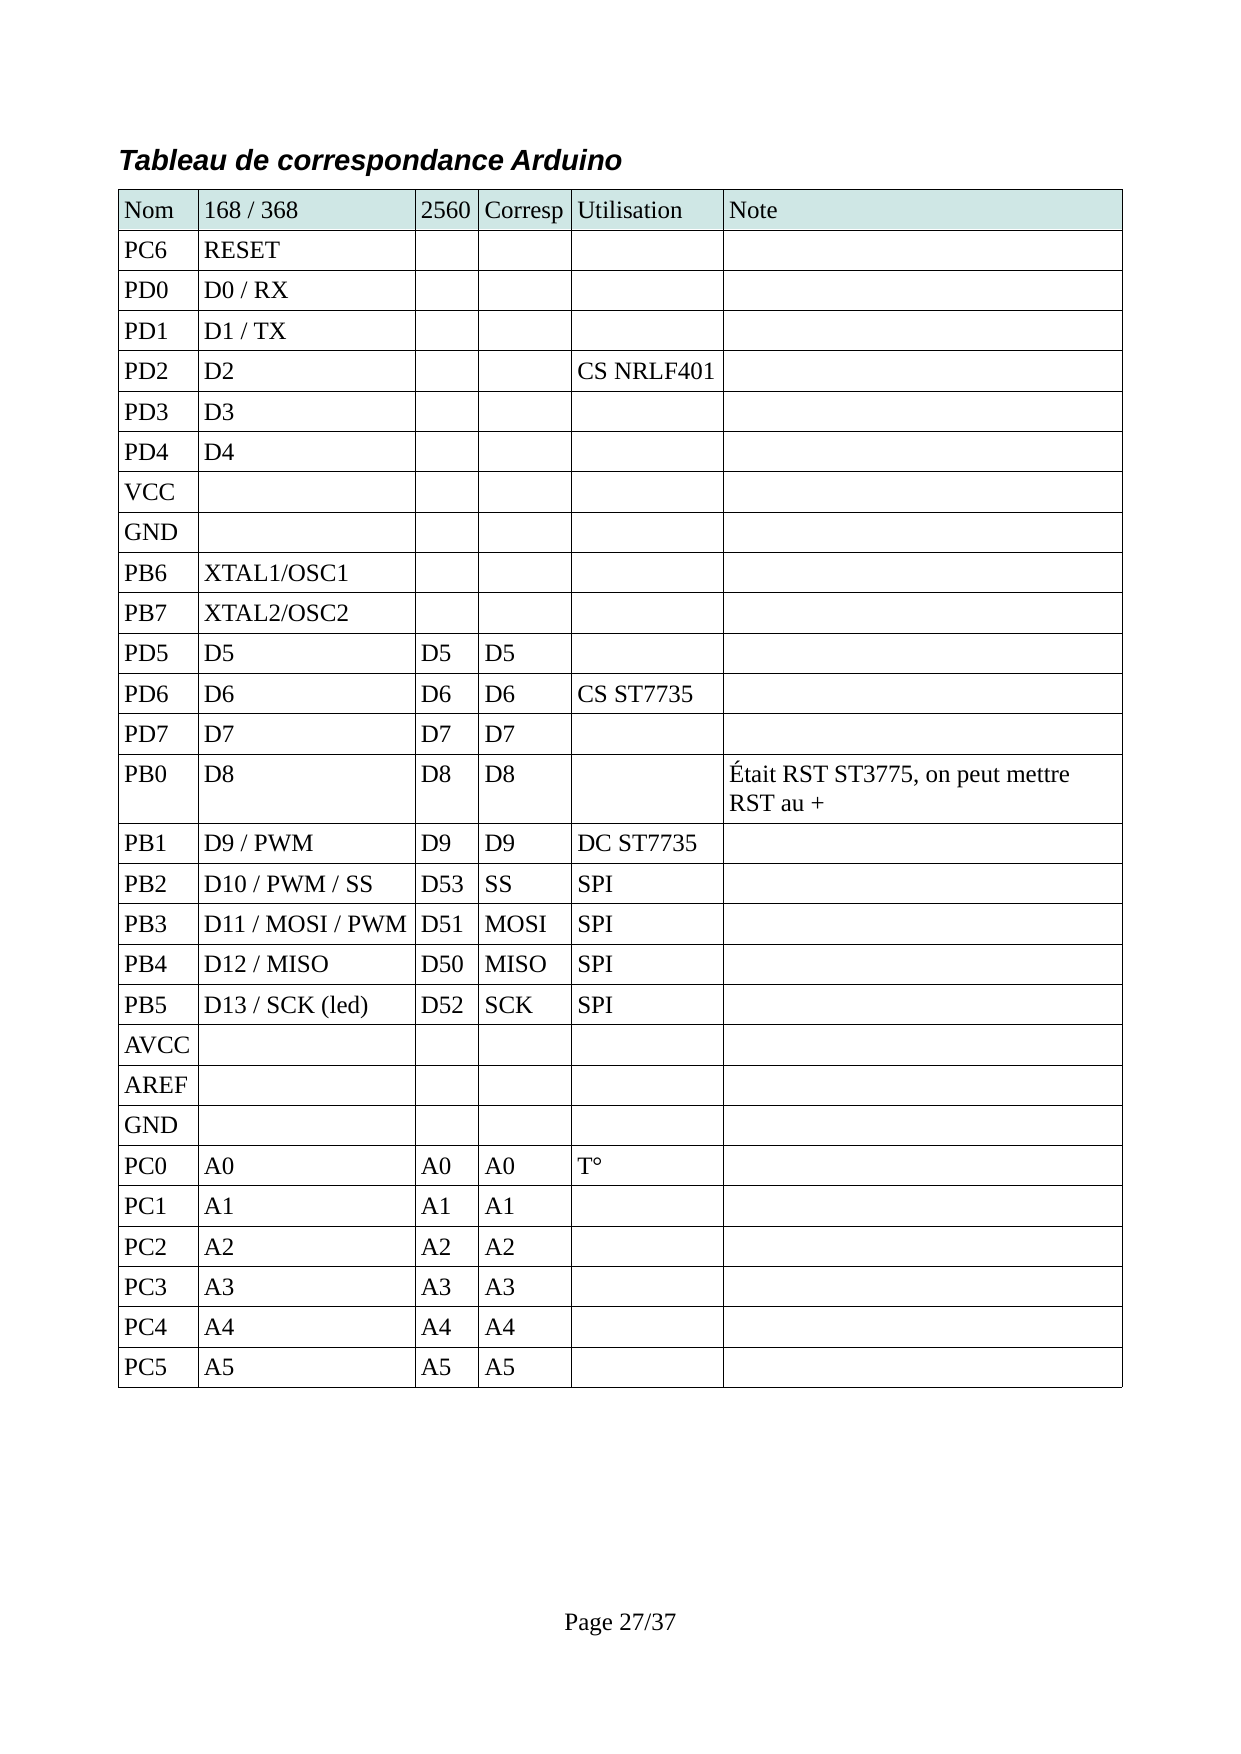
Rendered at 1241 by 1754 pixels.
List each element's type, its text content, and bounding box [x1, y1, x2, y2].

table_cell [724, 1066, 1122, 1105]
table_header 2560 [416, 190, 478, 229]
table_cell D6 [479, 674, 571, 713]
table_cell XTAL1/OSC1 [199, 553, 415, 592]
table_cell SPI [572, 864, 723, 903]
table_cell [416, 1025, 478, 1064]
table_cell [199, 472, 415, 512]
table_cell PD2 [119, 351, 198, 391]
table_cell [416, 351, 478, 391]
table_cell A4 [199, 1307, 415, 1347]
table_cell D9 / PWM [199, 824, 415, 863]
table_cell DC ST7735 [572, 824, 723, 863]
table_cell PB4 [119, 945, 198, 984]
table_cell GND [119, 513, 198, 552]
table_cell [199, 1106, 415, 1145]
table_cell PD0 [119, 271, 198, 310]
table_cell [724, 945, 1122, 984]
table_cell SPI [572, 945, 723, 984]
table_cell A1 [479, 1186, 571, 1226]
table_cell [724, 472, 1122, 512]
table_cell [416, 271, 478, 310]
table_cell [199, 513, 415, 552]
table_cell PC5 [119, 1348, 198, 1387]
table_cell D8 [416, 755, 478, 823]
table_cell [724, 714, 1122, 753]
table_cell D13 / SCK (led) [199, 985, 415, 1024]
table_cell SS [479, 864, 571, 903]
table_cell [479, 553, 571, 592]
table_cell [724, 1227, 1122, 1266]
table_cell D5 [199, 634, 415, 673]
table_cell PB1 [119, 824, 198, 863]
table_cell [416, 593, 478, 633]
table_cell [724, 513, 1122, 552]
table_cell PC3 [119, 1267, 198, 1306]
table_header 168 / 368 [199, 190, 415, 229]
table_cell GND [119, 1106, 198, 1145]
table_cell [416, 432, 478, 471]
table_cell A0 [199, 1146, 415, 1185]
table_cell [724, 824, 1122, 863]
table_cell [724, 904, 1122, 943]
table_cell A5 [199, 1348, 415, 1387]
table_cell [572, 714, 723, 753]
table_cell [479, 231, 571, 270]
table_cell D53 [416, 864, 478, 903]
table_cell [724, 593, 1122, 633]
table_cell [724, 1106, 1122, 1145]
table_cell D10 / PWM / SS [199, 864, 415, 903]
table_cell [479, 513, 571, 552]
table_cell [479, 392, 571, 431]
table_cell [572, 1348, 723, 1387]
table_cell RESET [199, 231, 415, 270]
table_cell SPI [572, 904, 723, 943]
table_cell [724, 864, 1122, 903]
table_cell [572, 1267, 723, 1306]
table_cell A3 [199, 1267, 415, 1306]
table_cell D9 [416, 824, 478, 863]
table_cell PB2 [119, 864, 198, 903]
table_cell D52 [416, 985, 478, 1024]
table_header Note [724, 190, 1122, 229]
table_cell D51 [416, 904, 478, 943]
table_cell [572, 513, 723, 552]
table_cell [416, 311, 478, 350]
table_cell [572, 472, 723, 512]
table_cell D11 / MOSI / PWM [199, 904, 415, 943]
table_cell D3 [199, 392, 415, 431]
table_cell D1 / TX [199, 311, 415, 350]
table_cell PC0 [119, 1146, 198, 1185]
table_cell [724, 1146, 1122, 1185]
table_cell A5 [479, 1348, 571, 1387]
table_cell [572, 311, 723, 350]
subtitle Tableau de correspondance Arduino [118, 143, 1122, 177]
table_cell D7 [199, 714, 415, 753]
table_cell [199, 1066, 415, 1105]
table_cell PD6 [119, 674, 198, 713]
table_cell D5 [479, 634, 571, 673]
table_cell D8 [479, 755, 571, 823]
table_cell [416, 231, 478, 270]
table_cell PB3 [119, 904, 198, 943]
table_cell D4 [199, 432, 415, 471]
table_cell [572, 755, 723, 823]
table_cell D50 [416, 945, 478, 984]
table_header Nom [119, 190, 198, 229]
table_cell [199, 1025, 415, 1064]
table_cell [724, 634, 1122, 673]
table_cell [572, 593, 723, 633]
table_cell PD1 [119, 311, 198, 350]
table_cell [479, 311, 571, 350]
table_cell [572, 392, 723, 431]
table_cell [724, 674, 1122, 713]
table_cell AVCC [119, 1025, 198, 1064]
table_cell Était RST ST3775, on peut mettre RST au + [724, 755, 1122, 823]
table_cell [416, 553, 478, 592]
table_cell A4 [479, 1307, 571, 1347]
table_cell SPI [572, 985, 723, 1024]
table_cell PD7 [119, 714, 198, 753]
table_header Corresp [479, 190, 571, 229]
table_cell D0 / RX [199, 271, 415, 310]
table_cell A2 [199, 1227, 415, 1266]
table_cell CS NRLF401 [572, 351, 723, 391]
table_cell A3 [479, 1267, 571, 1306]
table_cell PB6 [119, 553, 198, 592]
table_cell [416, 472, 478, 512]
table_cell A1 [199, 1186, 415, 1226]
table_cell PB0 [119, 755, 198, 823]
table_cell [479, 351, 571, 391]
table_cell [724, 392, 1122, 431]
table_cell [479, 1066, 571, 1105]
table_cell D2 [199, 351, 415, 391]
table_cell [724, 231, 1122, 270]
table_cell [724, 985, 1122, 1024]
table_cell MISO [479, 945, 571, 984]
table_cell [572, 1307, 723, 1347]
table_cell [724, 432, 1122, 471]
table_cell D8 [199, 755, 415, 823]
table_cell D9 [479, 824, 571, 863]
table_cell [572, 231, 723, 270]
table_cell A3 [416, 1267, 478, 1306]
table_cell [416, 1106, 478, 1145]
table_cell [572, 1066, 723, 1105]
table_cell [724, 1186, 1122, 1226]
table_cell [724, 311, 1122, 350]
table_cell [479, 1106, 571, 1145]
table_cell [724, 271, 1122, 310]
table_cell PC2 [119, 1227, 198, 1266]
table_cell [572, 1186, 723, 1226]
table_cell PD5 [119, 634, 198, 673]
table_cell MOSI [479, 904, 571, 943]
table_cell [572, 634, 723, 673]
table_cell D12 / MISO [199, 945, 415, 984]
table_cell VCC [119, 472, 198, 512]
table_cell A5 [416, 1348, 478, 1387]
table_cell A4 [416, 1307, 478, 1347]
table_cell [724, 1267, 1122, 1306]
table_cell PB7 [119, 593, 198, 633]
table_cell [416, 513, 478, 552]
table_cell [479, 1025, 571, 1064]
table_cell [416, 392, 478, 431]
table_cell A2 [479, 1227, 571, 1266]
table_cell [479, 432, 571, 471]
table_cell D6 [199, 674, 415, 713]
table_cell PD4 [119, 432, 198, 471]
table_cell [416, 1066, 478, 1105]
table_cell T° [572, 1146, 723, 1185]
table_header Utilisation [572, 190, 723, 229]
table_cell [572, 1025, 723, 1064]
table_cell D7 [416, 714, 478, 753]
table_cell PC4 [119, 1307, 198, 1347]
table_cell [572, 1106, 723, 1145]
table_cell [572, 553, 723, 592]
table_cell [479, 593, 571, 633]
table_cell PC1 [119, 1186, 198, 1226]
table_cell A0 [479, 1146, 571, 1185]
table_cell [724, 553, 1122, 592]
table_cell A2 [416, 1227, 478, 1266]
table_cell SCK [479, 985, 571, 1024]
table_cell [724, 1025, 1122, 1064]
table_cell [572, 1227, 723, 1266]
table_cell [572, 271, 723, 310]
table_cell A0 [416, 1146, 478, 1185]
table_cell D5 [416, 634, 478, 673]
table_cell [724, 351, 1122, 391]
table_cell [724, 1348, 1122, 1387]
table_cell A1 [416, 1186, 478, 1226]
table_cell PD3 [119, 392, 198, 431]
table_cell PB5 [119, 985, 198, 1024]
table_cell D7 [479, 714, 571, 753]
table_cell [479, 472, 571, 512]
table_cell XTAL2/OSC2 [199, 593, 415, 633]
table_cell [479, 271, 571, 310]
table_cell CS ST7735 [572, 674, 723, 713]
table_cell D6 [416, 674, 478, 713]
table_cell [572, 432, 723, 471]
table_cell PC6 [119, 231, 198, 270]
table_cell AREF [119, 1066, 198, 1105]
table_cell [724, 1307, 1122, 1347]
